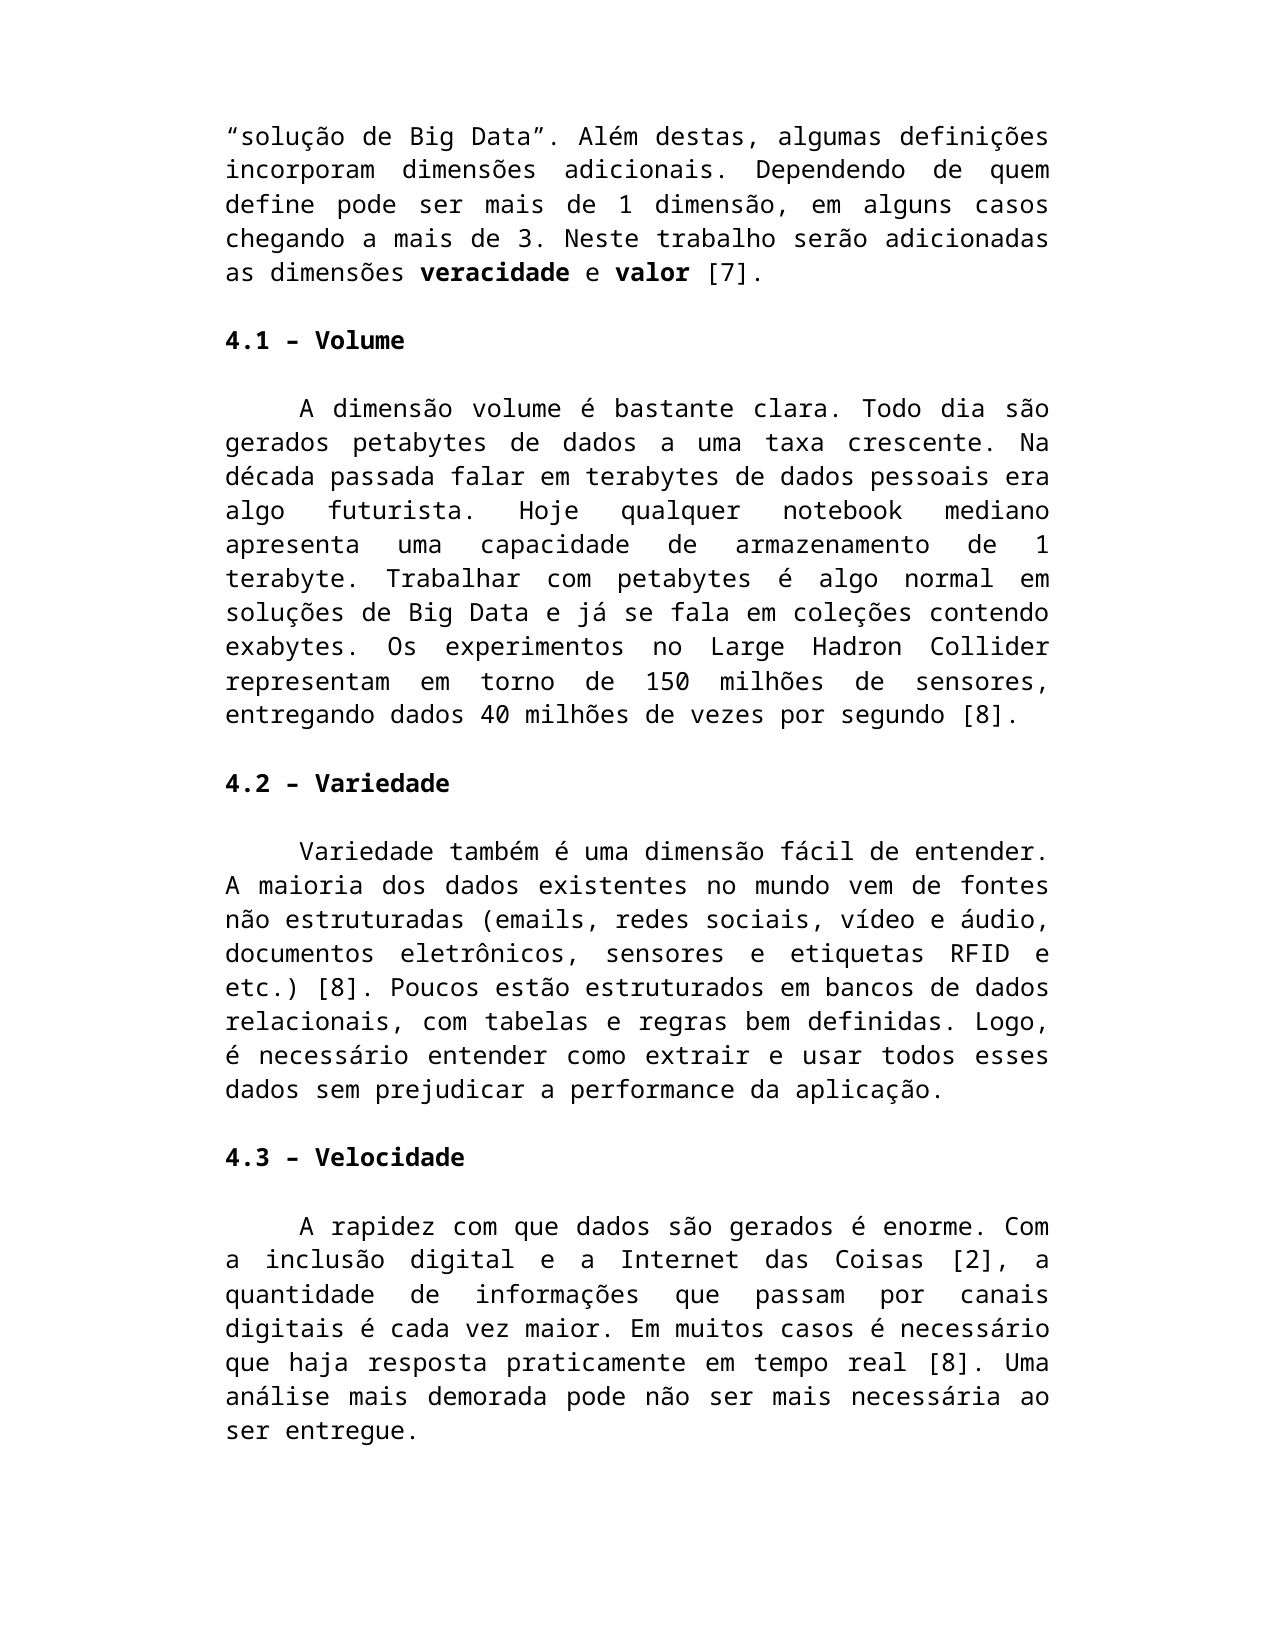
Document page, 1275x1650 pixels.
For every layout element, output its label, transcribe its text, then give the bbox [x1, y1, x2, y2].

text “solução de Big Data”. Além destas, algumas definições incorporam dimensões adicionais. Dependendo de quem define pode ser mais de 1 dimensão, em alguns casos chegando a mais de 3. Neste trabalho serão adicionadas as dimensões veracidade e valor [7]. [225, 118, 1050, 288]
text A dimensão volume é bastante clara. Todo dia são gerados petabytes de dados a uma taxa crescente. Na década passada falar em terabytes de dados pessoais era algo futurista. Hoje qualquer notebook mediano apresenta uma capacidade de armazenamento de 1 terabyte. Trabalhar com petabytes é algo normal em soluções de Big Data e já se fala em coleções contendo exabytes. Os experimentos no Large Hadron Collider representam em torno de 150 milhões de sensores, entregando dados 40 milhões de vezes por segundo [8]. [225, 391, 1050, 731]
text A rapidez com que dados são gerados é enorme. Com a inclusão digital e a Internet das Coisas [2], a quantidade de informações que passam por canais digitais é cada vez maior. Em muitos casos é necessário que haja resposta praticamente em tempo real [8]. Uma análise mais demorada pode não ser mais necessária ao ser entregue. [225, 1208, 1050, 1447]
text 4.2 – Variedade [225, 765, 1050, 799]
text 4.3 – Velocidade [225, 1140, 1050, 1174]
text Variedade também é uma dimensão fácil de entender. A maioria dos dados existentes no mundo vem de fontes não estruturadas (emails, redes sociais, vídeo e áudio, documentos eletrônicos, sensores e etiquetas RFID e etc.) [8]. Poucos estão estruturados em bancos de dados relacionais, com tabelas e regras bem definidas. Logo, é necessário entender como extrair e usar todos esses dados sem prejudicar a performance da aplicação. [225, 833, 1050, 1106]
text 4.1 – Volume [225, 322, 1050, 357]
